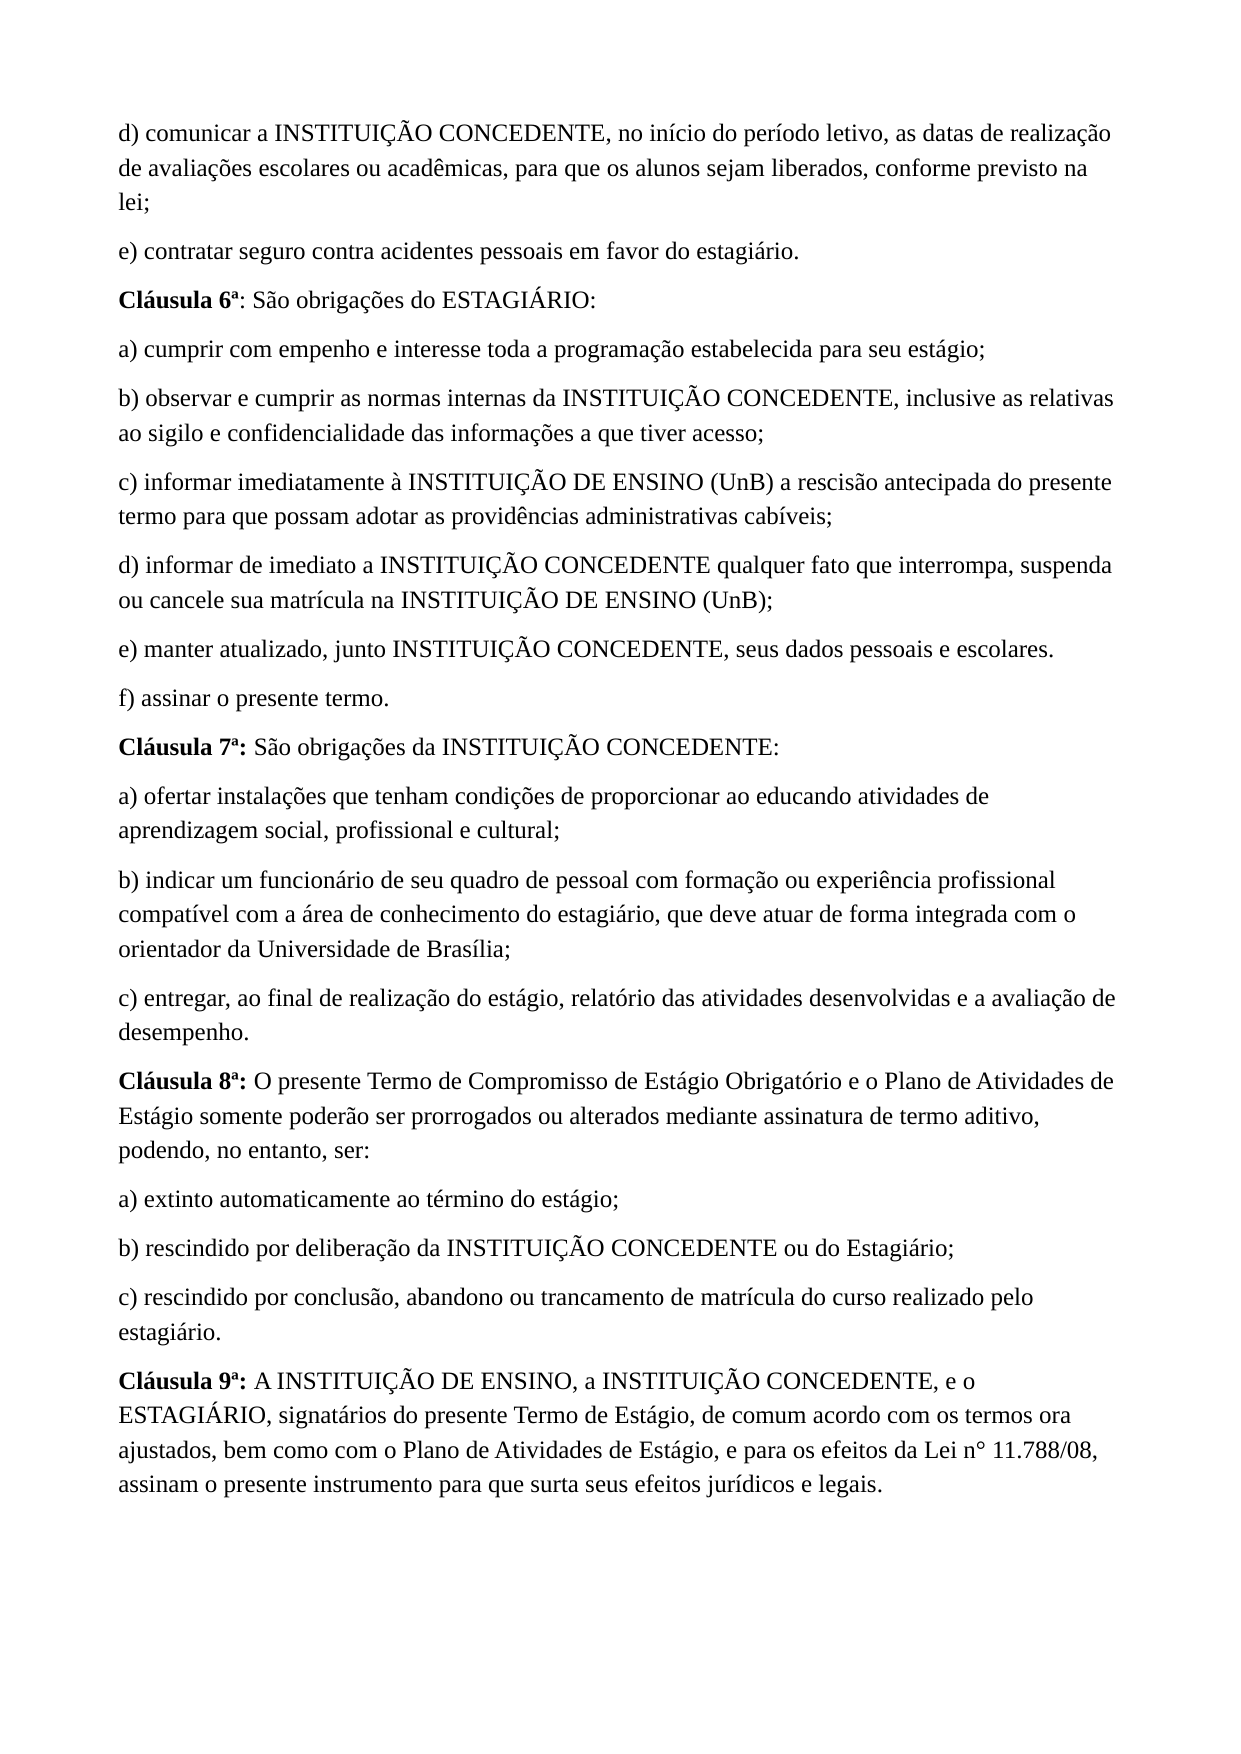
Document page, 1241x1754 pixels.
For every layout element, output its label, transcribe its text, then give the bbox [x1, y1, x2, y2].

text c) entregar, ao final de realização do estágio, relatório das atividades desenvolvidas e a avaliação de desempenho. [118, 983, 1122, 1046]
text d) comunicar a INSTITUIÇÃO CONCEDENTE, no início do período letivo, as datas de realização de avaliações escolares ou acadêmicas, para que os alunos sejam liberados, conforme previsto na lei; [118, 118, 1122, 216]
text Cláusula 7ª: São obrigações da INSTITUIÇÃO CONCEDENTE: [118, 732, 1122, 761]
text Cláusula 8ª: O presente Termo de Compromisso de Estágio Obrigatório e o Plano de Atividades de Estágio somente poderão ser prorrogados ou alterados mediante assinatura de termo aditivo, podendo, no entanto, ser: [118, 1066, 1122, 1164]
text a) ofertar instalações que tenham condições de proporcionar ao educando atividades de aprendizagem social, profissional e cultural; [118, 781, 1122, 844]
text b) rescindido por deliberação da INSTITUIÇÃO CONCEDENTE ou do Estagiário; [118, 1233, 1122, 1262]
text e) manter atualizado, junto INSTITUIÇÃO CONCEDENTE, seus dados pessoais e escolares. [118, 634, 1122, 663]
text d) informar de imediato a INSTITUIÇÃO CONCEDENTE qualquer fato que interrompa, suspenda ou cancele sua matrícula na INSTITUIÇÃO DE ENSINO (UnB); [118, 550, 1122, 614]
text b) indicar um funcionário de seu quadro de pessoal com formação ou experiência profissional compatível com a área de conhecimento do estagiário, que deve atuar de forma integrada com o orientador da Universidade de Brasília; [118, 865, 1122, 962]
text f) assinar o presente termo. [118, 683, 1122, 712]
text b) observar e cumprir as normas internas da INSTITUIÇÃO CONCEDENTE, inclusive as relativas ao sigilo e confidencialidade das informações a que tiver acesso; [118, 383, 1122, 447]
text a) extinto automaticamente ao término do estágio; [118, 1184, 1122, 1213]
text e) contratar seguro contra acidentes pessoais em favor do estagiário. [118, 236, 1122, 265]
text c) rescindido por conclusão, abandono ou trancamento de matrícula do curso realizado pelo estagiário. [118, 1282, 1122, 1346]
text Cláusula 6ª: São obrigações do ESTAGIÁRIO: [118, 285, 1122, 314]
text c) informar imediatamente à INSTITUIÇÃO DE ENSINO (UnB) a rescisão antecipada do presente termo para que possam adotar as providências administrativas cabíveis; [118, 467, 1122, 530]
text Cláusula 9ª: A INSTITUIÇÃO DE ENSINO, a INSTITUIÇÃO CONCEDENTE, e o ESTAGIÁRIO, signatários do presente Termo de Estágio, de comum acordo com os termos ora ajustados, bem como com o Plano de Atividades de Estágio, e para os efeitos da Lei n° 11.788/08, assinam o presente instrumento para que surta seus efeitos jurídicos e legais. [118, 1366, 1122, 1498]
text a) cumprir com empenho e interesse toda a programação estabelecida para seu estágio; [118, 334, 1122, 363]
